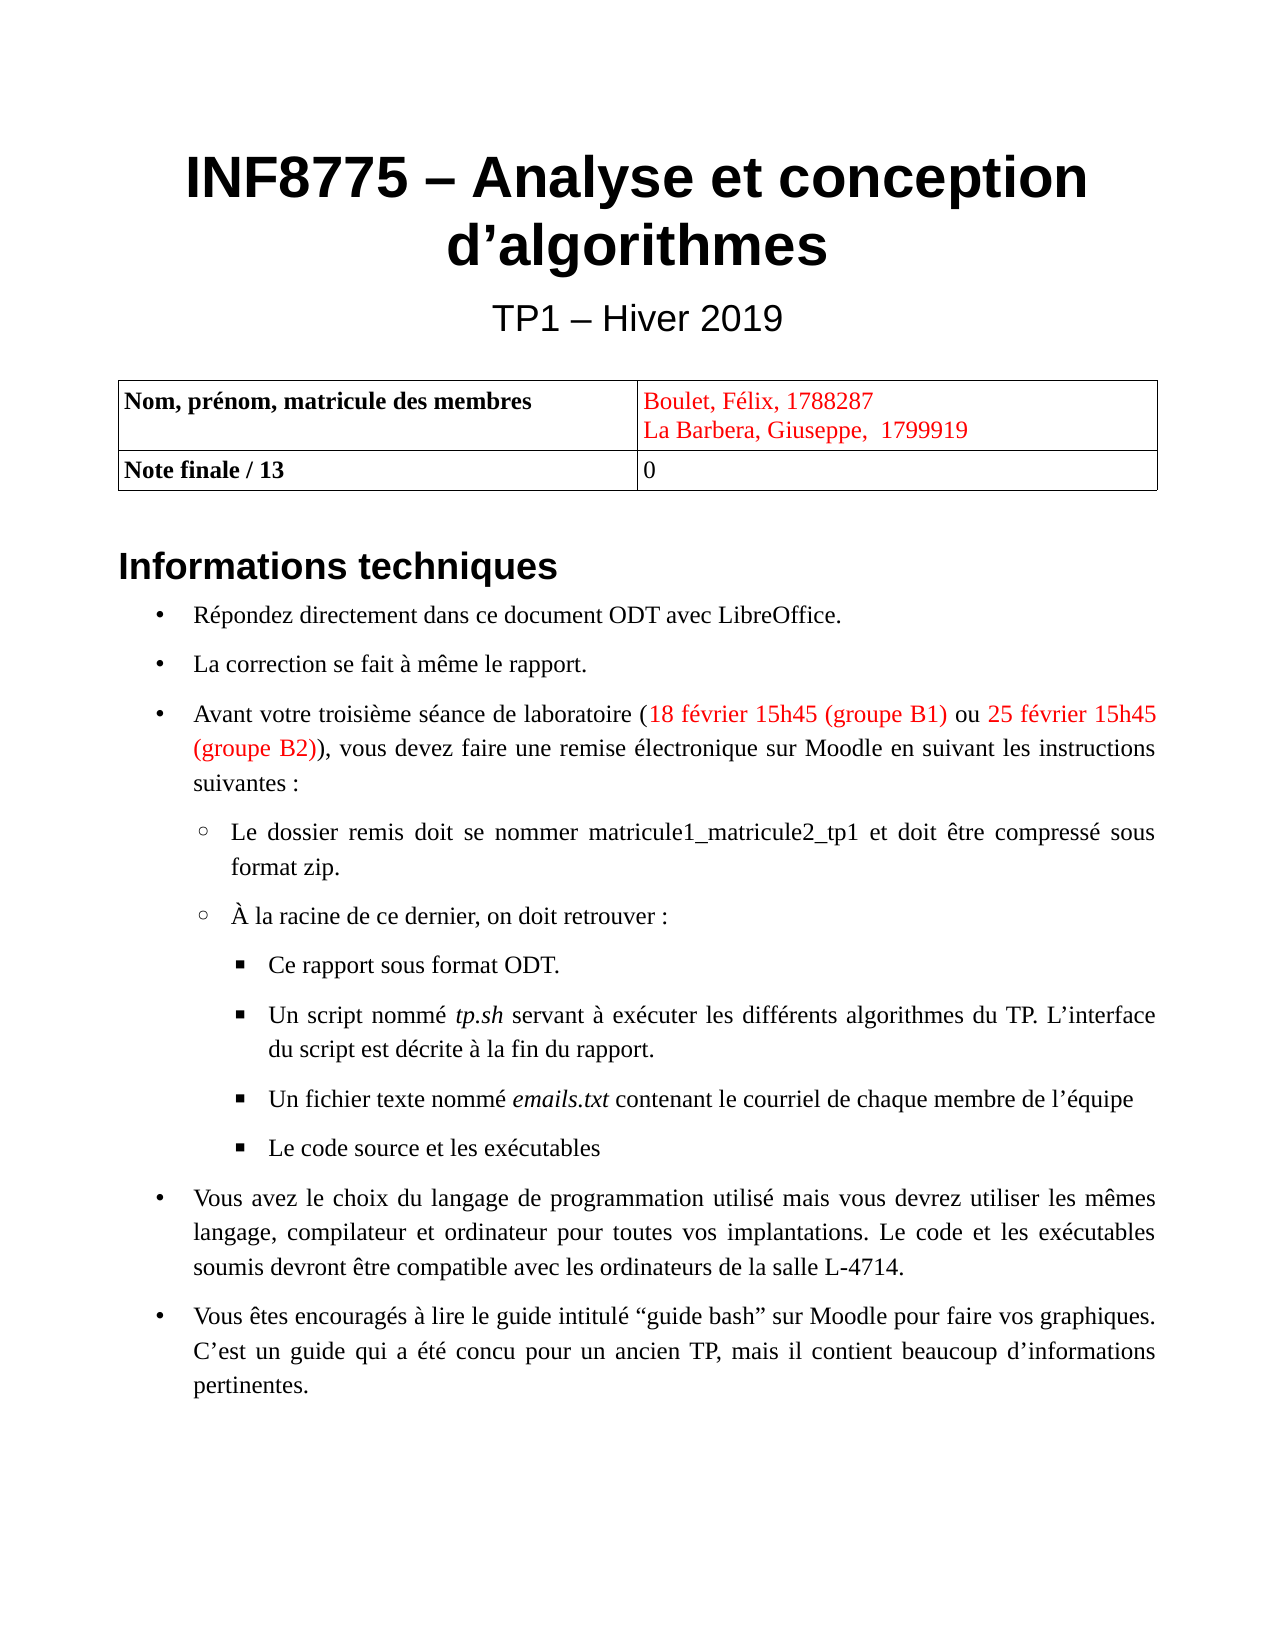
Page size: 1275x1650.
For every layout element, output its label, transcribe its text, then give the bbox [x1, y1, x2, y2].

table_cell 0 [638, 451, 1157, 490]
list Le dossier remis doit se nommer matricule1_matricule2_tp1 et doit être compressé sous format zip. [193, 817, 1157, 880]
list Vous êtes encouragés à lire le guide intitulé “guide bash” sur Moodle pour faire vos graphiques. C’est un guide qui a été concu pour un ancien TP, mais il contient beaucoup d’informations pertinentes. [156, 1301, 1157, 1399]
list Le code source et les exécutables [231, 1133, 1157, 1162]
list Avant votre troisième séance de laboratoire (18 février 15h45 (groupe B1) ou 25 février 15h45 (groupe B2)), vous devez faire une remise électronique sur Moodle en suivant les instructions suivantes : [156, 699, 1157, 796]
subtitle TP1 – Hiver 2019 [118, 296, 1157, 339]
table_header Boulet, Félix, 1788287 La Barbera, Giuseppe, 1799919 [638, 381, 1157, 449]
list Un fichier texte nommé emails.txt contenant le courriel de chaque membre de l’équipe [231, 1084, 1157, 1113]
list Répondez directement dans ce document ODT avec LibreOffice. [156, 600, 1157, 628]
list Un script nommé tp.sh servant à exécuter les différents algorithmes du TP. L’interface du script est décrite à la fin du rapport. [231, 1000, 1157, 1063]
table_header Nom, prénom, matricule des membres [119, 381, 637, 449]
list Ce rapport sous format ODT. [231, 951, 1157, 979]
list À la racine de ce dernier, on doit retrouver : [193, 901, 1157, 930]
list La correction se fait à même le rapport. [156, 649, 1157, 678]
title INF8775 – Analyse et conception d’algorithmes [118, 143, 1157, 277]
subtitle Informations techniques [118, 544, 1157, 587]
table_cell Note finale / 13 [119, 451, 637, 490]
list Vous avez le choix du langage de programmation utilisé mais vous devrez utiliser les mêmes langage, compilateur et ordinateur pour toutes vos implantations. Le code et les exécutables soumis devront être compatible avec les ordinateurs de la salle L-4714. [156, 1183, 1157, 1281]
